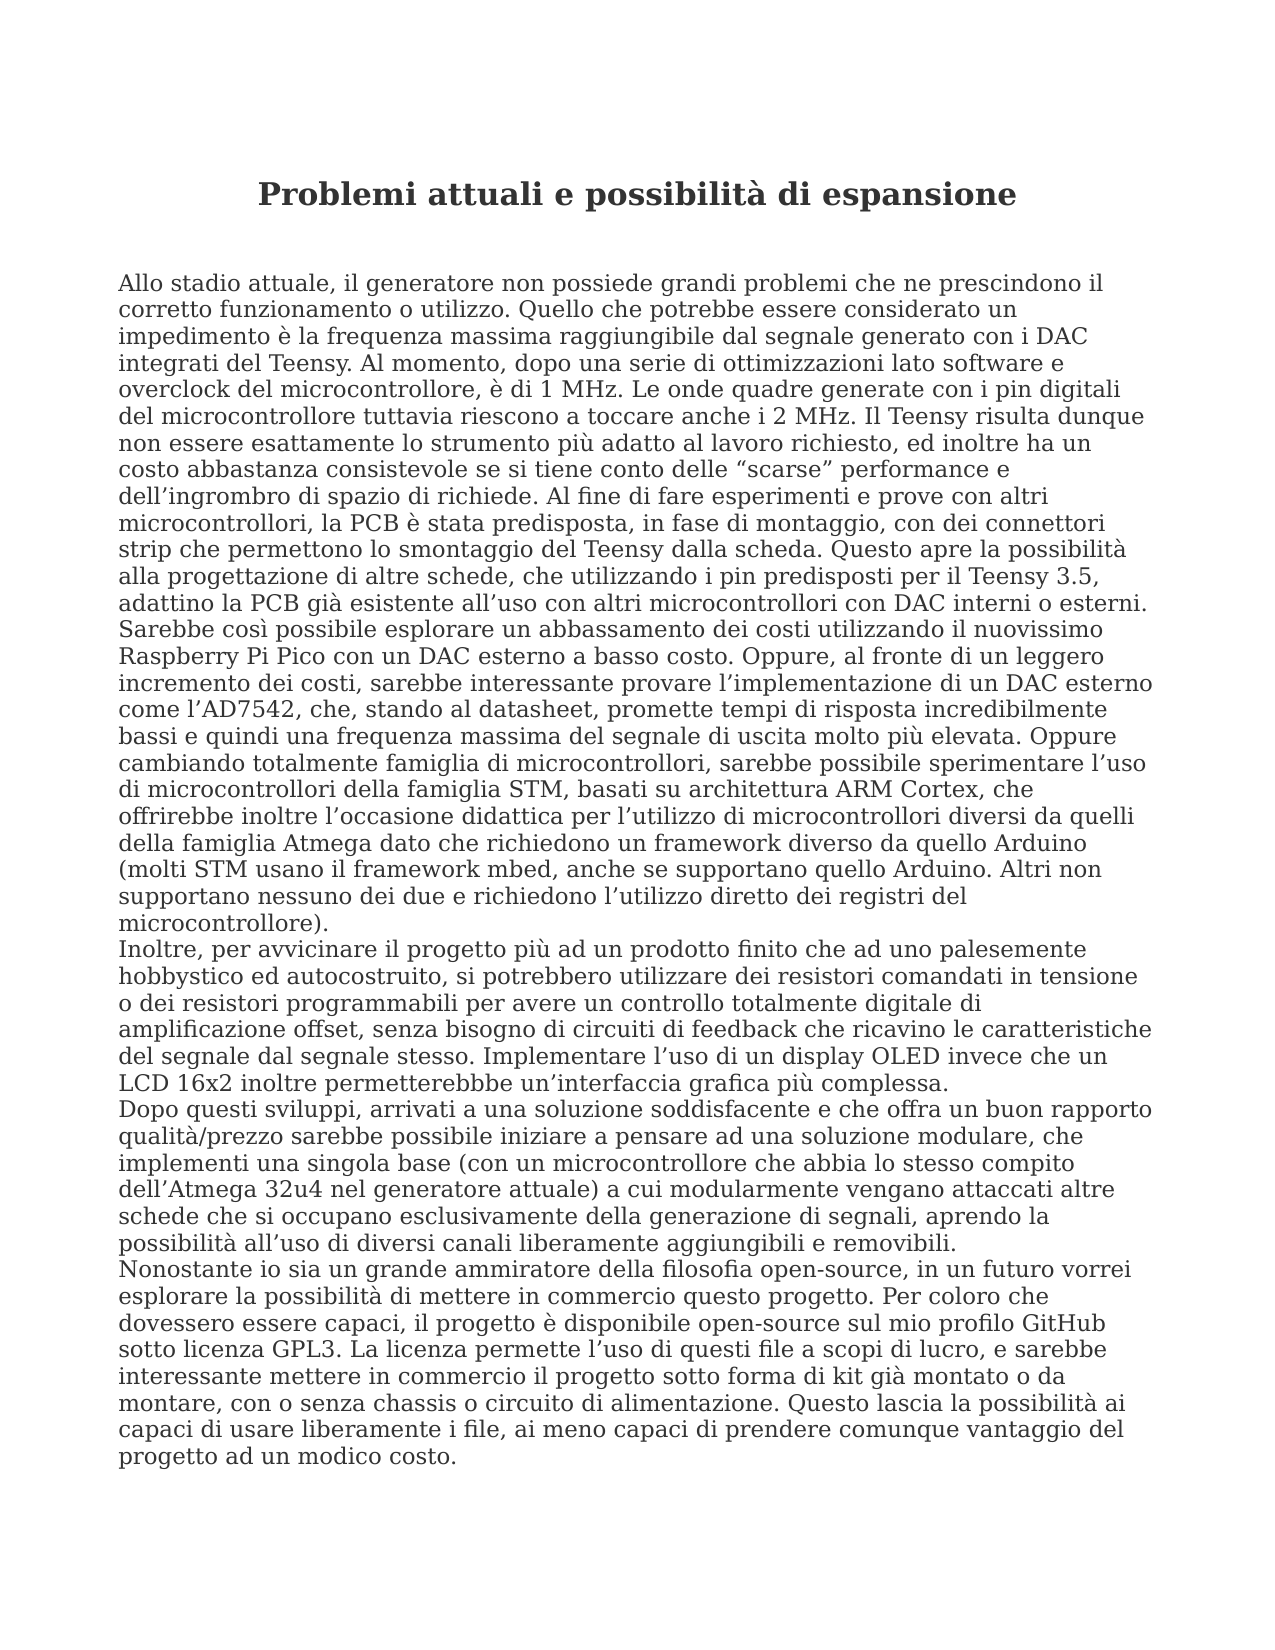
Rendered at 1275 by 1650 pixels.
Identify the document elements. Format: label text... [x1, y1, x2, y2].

text Problemi attuali e possibilità di espansione [118, 176, 1157, 212]
text Inoltre, per avvicinare il progetto più ad un prodotto finito che ad uno palesemente hobbystico ed autocostruito, si potrebbero utilizzare dei resistori comandati in tensione o dei resistori programmabili per avere un controllo totalmente digitale di amplificazione offset, senza bisogno di circuiti di feedback che ricavino le caratteristiche del segnale dal segnale stesso. Implementare l’uso di un display OLED invece che un LCD 16x2 inoltre permetterebbbe un’interfaccia grafica più complessa. [118, 937, 1157, 1097]
text Allo stadio attuale, il generatore non possiede grandi problemi che ne prescindono il corretto funzionamento o utilizzo. Quello che potrebbe essere considerato un impedimento è la frequenza massima raggiungibile dal segnale generato con i DAC integrati del Teensy. Al momento, dopo una serie di ottimizzazioni lato software e overclock del microcontrollore, è di 1 MHz. Le onde quadre generate con i pin digitali del microcontrollore tuttavia riescono a toccare anche i 2 MHz. Il Teensy risulta dunque non essere esattamente lo strumento più adatto al lavoro richiesto, ed inoltre ha un costo abbastanza consistevole se si tiene conto delle “scarse” performance e dell’ingrombro di spazio di richiede. Al fine di fare esperimenti e prove con altri microcontrollori, la PCB è stata predisposta, in fase di montaggio, con dei connettori strip che permettono lo smontaggio del Teensy dalla scheda. Questo apre la possibilità alla progettazione di altre schede, che utilizzando i pin predisposti per il Teensy 3.5, adattino la PCB già esistente all’uso con altri microcontrollori con DAC interni o esterni. Sarebbe così possibile esplorare un abbassamento dei costi utilizzando il nuovissimo Raspberry Pi Pico con un DAC esterno a basso costo. Oppure, al fronte di un leggero incremento dei costi, sarebbe interessante provare l’implementazione di un DAC esterno come l’AD7542, che, stando al datasheet, promette tempi di risposta incredibilmente bassi e quindi una frequenza massima del segnale di uscita molto più elevata. Oppure cambiando totalmente famiglia di microcontrollori, sarebbe possibile sperimentare l’uso di microcontrollori della famiglia STM, basati su architettura ARM Cortex, che offrirebbe inoltre l’occasione didattica per l’utilizzo di microcontrollori diversi da quelli della famiglia Atmega dato che richiedono un framework diverso da quello Arduino (molti STM usano il framework mbed, anche se supportano quello Arduino. Altri non supportano nessuno dei due e richiedono l’utilizzo diretto dei registri del microcontrollore). [118, 270, 1157, 937]
text Nonostante io sia un grande ammiratore della filosofia open-source, in un futuro vorrei esplorare la possibilità di mettere in commercio questo progetto. Per coloro che dovessero essere capaci, il progetto è disponibile open-source sul mio profilo GitHub sotto licenza GPL3. La licenza permette l’uso di questi file a scopi di lucro, e sarebbe interessante mettere in commercio il progetto sotto forma di kit già montato o da montare, con o senza chassis o circuito di alimentazione. Questo lascia la possibilità ai capaci di usare liberamente i file, ai meno capaci di prendere comunque vantaggio del progetto ad un modico costo. [118, 1257, 1157, 1470]
text Dopo questi sviluppi, arrivati a una soluzione soddisfacente e che offra un buon rapporto qualità/prezzo sarebbe possibile iniziare a pensare ad una soluzione modulare, che implementi una singola base (con un microcontrollore che abbia lo stesso compito dell’Atmega 32u4 nel generatore attuale) a cui modularmente vengano attaccati altre schede che si occupano esclusivamente della generazione di segnali, aprendo la possibilità all’uso di diversi canali liberamente aggiungibili e removibili. [118, 1097, 1157, 1257]
